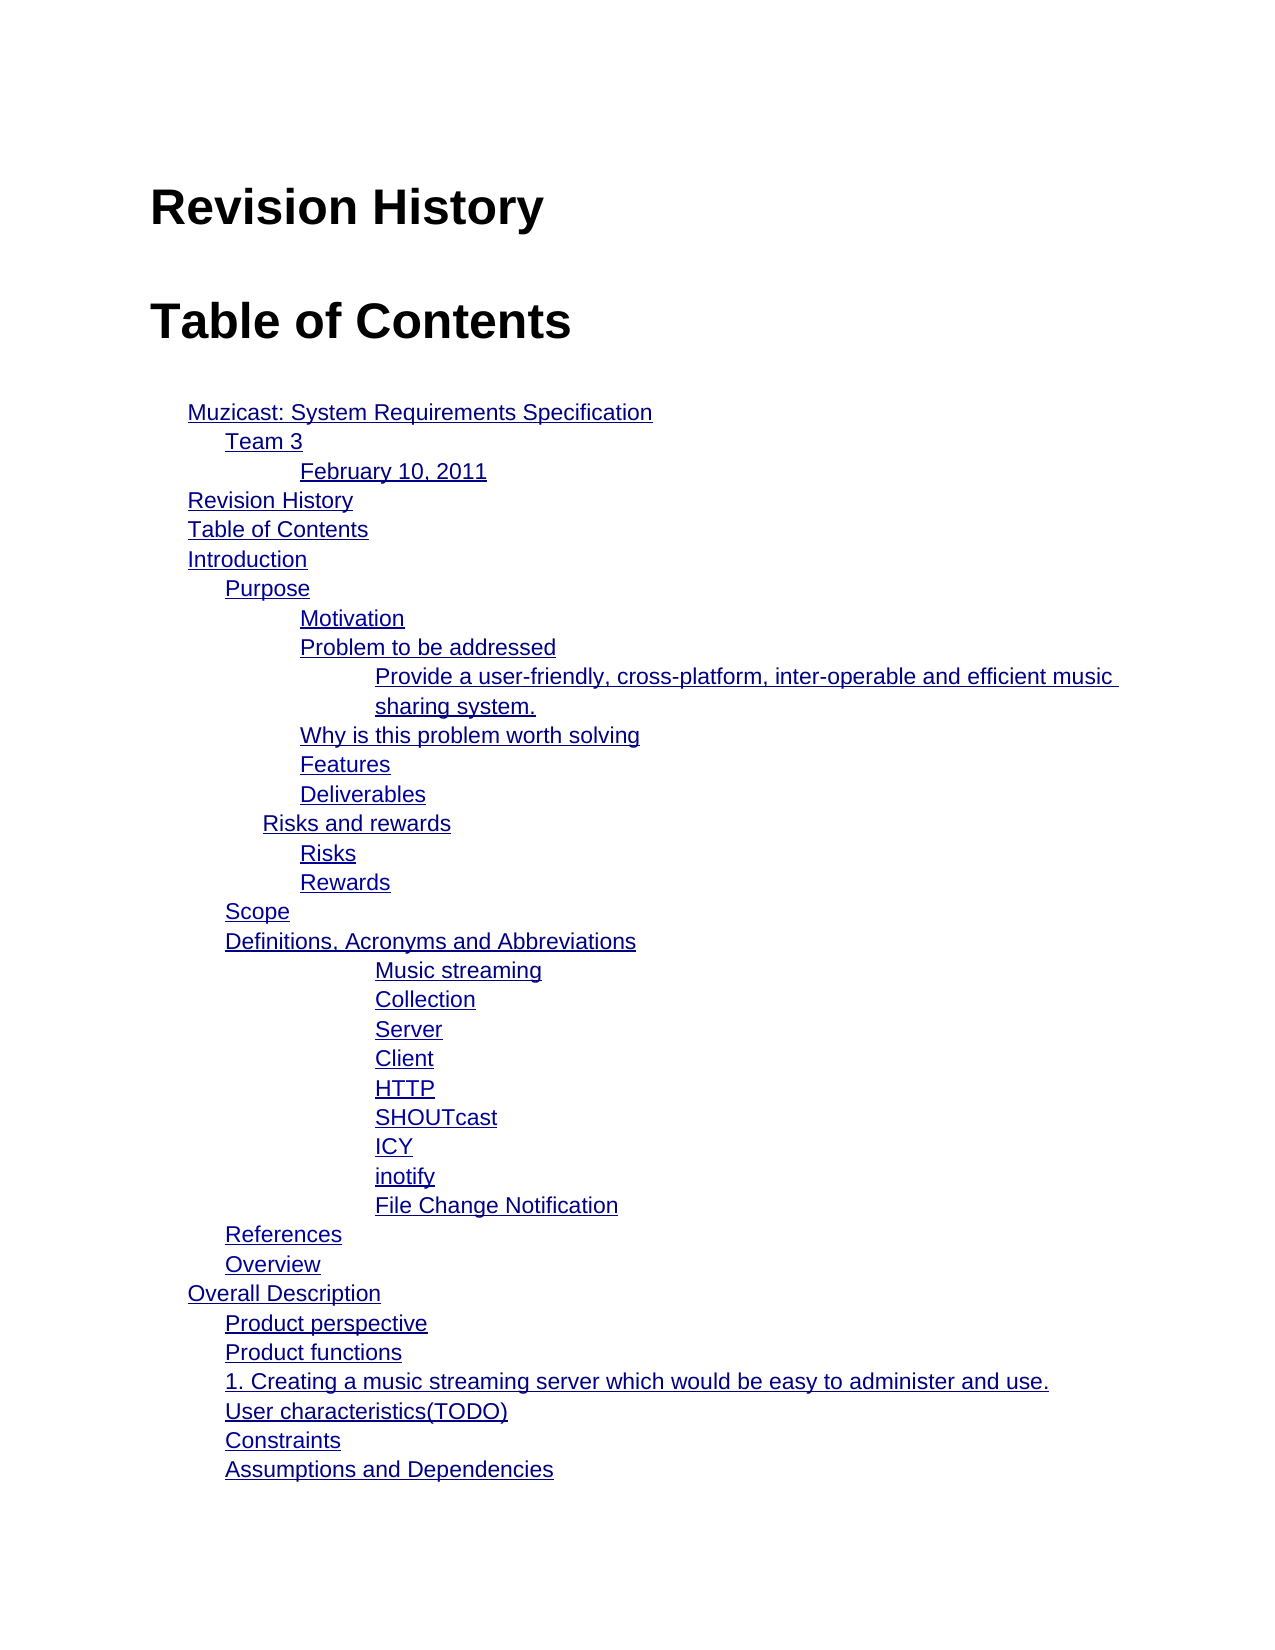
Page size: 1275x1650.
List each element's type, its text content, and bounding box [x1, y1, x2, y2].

text Problem to be addressed [300, 634, 1125, 660]
text SHOUTcast [375, 1104, 1125, 1130]
text 1. Creating a music streaming server which would be easy to administer and use. [225, 1369, 1125, 1394]
text Rewards [300, 869, 1125, 895]
text Product functions [225, 1339, 1125, 1365]
text Client [375, 1046, 1125, 1071]
text inotify [375, 1163, 1125, 1189]
text Music streaming [375, 958, 1125, 983]
text Risks [300, 840, 1125, 866]
text Server [375, 1016, 1125, 1042]
text HTTP [375, 1075, 1125, 1101]
text Risks and rewards [262, 811, 1125, 836]
text Muzicast: System Requirements Specification [187, 399, 1125, 425]
text File Change Notification [375, 1193, 1125, 1218]
text Overall Description [187, 1281, 1125, 1306]
text ICY [375, 1134, 1125, 1159]
text Motivation [300, 605, 1125, 631]
text Product perspective [225, 1310, 1125, 1336]
text Constraints [225, 1428, 1125, 1453]
text Deliverables [300, 781, 1125, 807]
text Assumptions and Dependencies [225, 1457, 1125, 1483]
text Collection [375, 987, 1125, 1013]
text Overview [225, 1251, 1125, 1277]
text Provide a user-friendly, cross-platform, inter-operable and efficient music sharing system. [375, 664, 1125, 719]
text User characteristics(TODO) [225, 1398, 1125, 1424]
text Purpose [225, 576, 1125, 601]
text Team 3 [225, 429, 1125, 454]
text References [225, 1222, 1125, 1248]
text Revision History [150, 179, 1125, 235]
text Revision History [187, 488, 1125, 513]
text Features [300, 752, 1125, 778]
text February 10, 2011 [300, 458, 1125, 484]
text Scope [225, 899, 1125, 924]
text Why is this problem worth solving [300, 723, 1125, 748]
text Introduction [187, 546, 1125, 572]
subtitle Table of Contents [150, 293, 1125, 349]
text Definitions, Acronyms and Abbreviations [225, 928, 1125, 954]
text Table of Contents [187, 517, 1125, 543]
